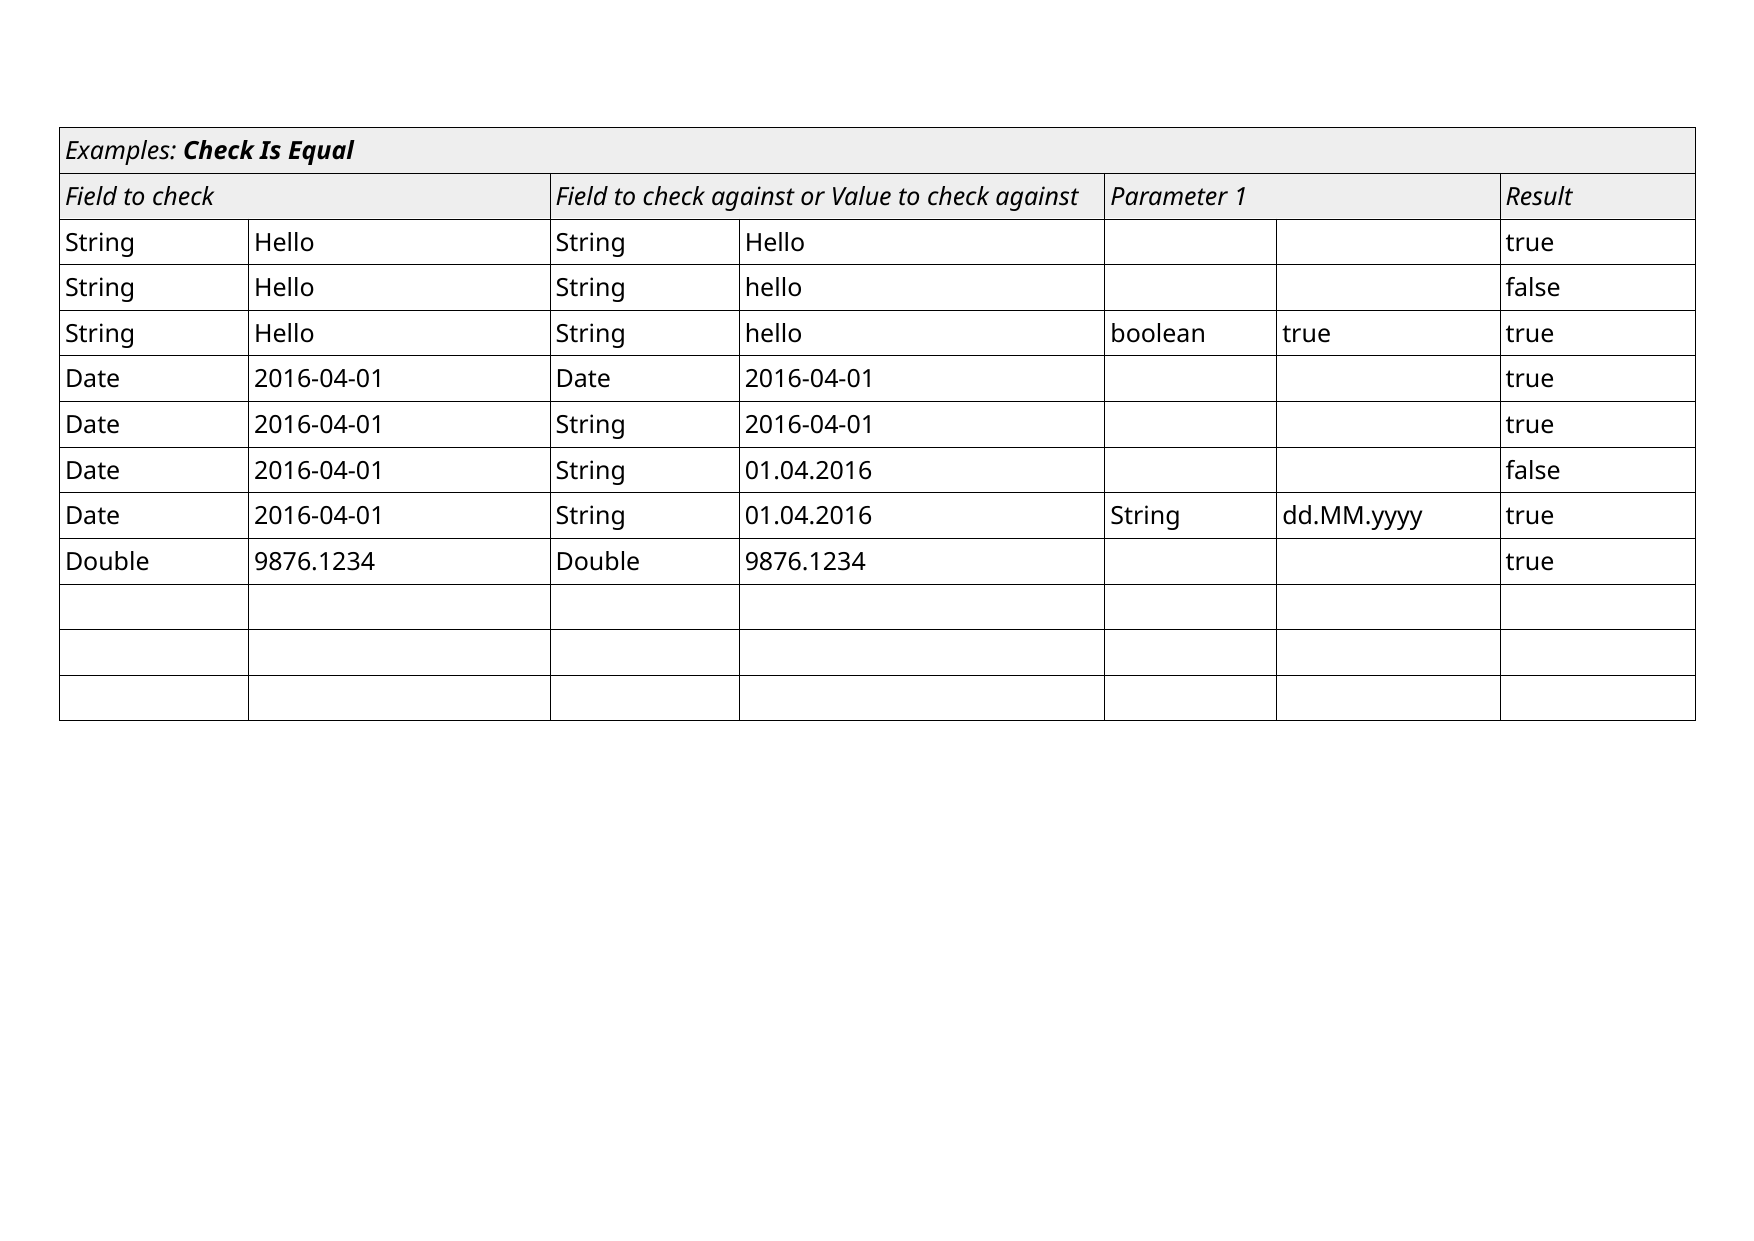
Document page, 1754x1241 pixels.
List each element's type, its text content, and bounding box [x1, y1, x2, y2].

table_cell true [1501, 539, 1695, 583]
table_cell Result [1501, 174, 1695, 218]
table_cell [551, 585, 739, 629]
table_cell [1105, 585, 1276, 629]
table_cell true [1501, 311, 1695, 355]
table_cell [1105, 220, 1276, 264]
table_cell Date [551, 356, 739, 401]
table_cell [1277, 448, 1500, 492]
table_cell String [551, 493, 739, 538]
table_cell Date [60, 402, 248, 447]
table_cell [1105, 356, 1276, 401]
table_cell [1105, 265, 1276, 310]
table_cell Hello [249, 265, 550, 310]
table_cell 9876.1234 [249, 539, 550, 583]
table_cell [249, 676, 550, 720]
table_cell 2016-04-01 [740, 402, 1104, 447]
table_cell true [1277, 311, 1500, 355]
table_cell Date [60, 356, 248, 401]
table_cell true [1501, 493, 1695, 538]
table_cell hello [740, 265, 1104, 310]
table_cell [1501, 630, 1695, 675]
table_cell [1105, 539, 1276, 583]
table_cell [1277, 630, 1500, 675]
table_cell [1277, 539, 1500, 583]
table_cell [740, 676, 1104, 720]
table_cell String [60, 220, 248, 264]
table_cell dd.MM.yyyy [1277, 493, 1500, 538]
table_cell false [1501, 265, 1695, 310]
table_cell Date [60, 493, 248, 538]
table_cell [1277, 585, 1500, 629]
table_cell [249, 630, 550, 675]
table_cell Double [60, 539, 248, 583]
table_cell String [551, 402, 739, 447]
table_cell [551, 676, 739, 720]
table_cell [1277, 265, 1500, 310]
table_cell true [1501, 402, 1695, 447]
table_cell 01.04.2016 [740, 493, 1104, 538]
table_cell String [1105, 493, 1276, 538]
table_cell true [1501, 356, 1695, 401]
table_cell hello [740, 311, 1104, 355]
table_cell [1105, 630, 1276, 675]
table_cell [1277, 356, 1500, 401]
table_cell false [1501, 448, 1695, 492]
table_cell Parameter 1 [1105, 174, 1500, 218]
table_cell [1105, 448, 1276, 492]
table_cell true [1501, 220, 1695, 264]
table_cell [551, 630, 739, 675]
table_cell [1501, 585, 1695, 629]
table_cell 9876.1234 [740, 539, 1104, 583]
table_cell [60, 585, 248, 629]
table_cell 2016-04-01 [249, 356, 550, 401]
table_cell Double [551, 539, 739, 583]
table_cell [740, 585, 1104, 629]
table_header Examples: Check Is Equal [60, 128, 1695, 173]
table_cell Hello [740, 220, 1104, 264]
table_cell String [60, 265, 248, 310]
table_cell [740, 630, 1104, 675]
table_cell 2016-04-01 [249, 402, 550, 447]
table_cell 2016-04-01 [249, 448, 550, 492]
table_cell 2016-04-01 [740, 356, 1104, 401]
table_cell Field to check [60, 174, 550, 218]
table_cell boolean [1105, 311, 1276, 355]
table_cell String [551, 265, 739, 310]
table_cell [60, 630, 248, 675]
table_cell Hello [249, 311, 550, 355]
table_cell [1105, 676, 1276, 720]
table_cell [249, 585, 550, 629]
table_cell [1277, 402, 1500, 447]
table_cell 2016-04-01 [249, 493, 550, 538]
table_cell String [551, 448, 739, 492]
table_cell 01.04.2016 [740, 448, 1104, 492]
table_cell [1501, 676, 1695, 720]
table_cell [1277, 220, 1500, 264]
table_cell Field to check against or Value to check against [551, 174, 1104, 218]
table_cell Hello [249, 220, 550, 264]
table_cell String [551, 220, 739, 264]
table_cell [60, 676, 248, 720]
table_cell [1277, 676, 1500, 720]
table_cell String [60, 311, 248, 355]
table_cell String [551, 311, 739, 355]
table_cell Date [60, 448, 248, 492]
table_cell [1105, 402, 1276, 447]
